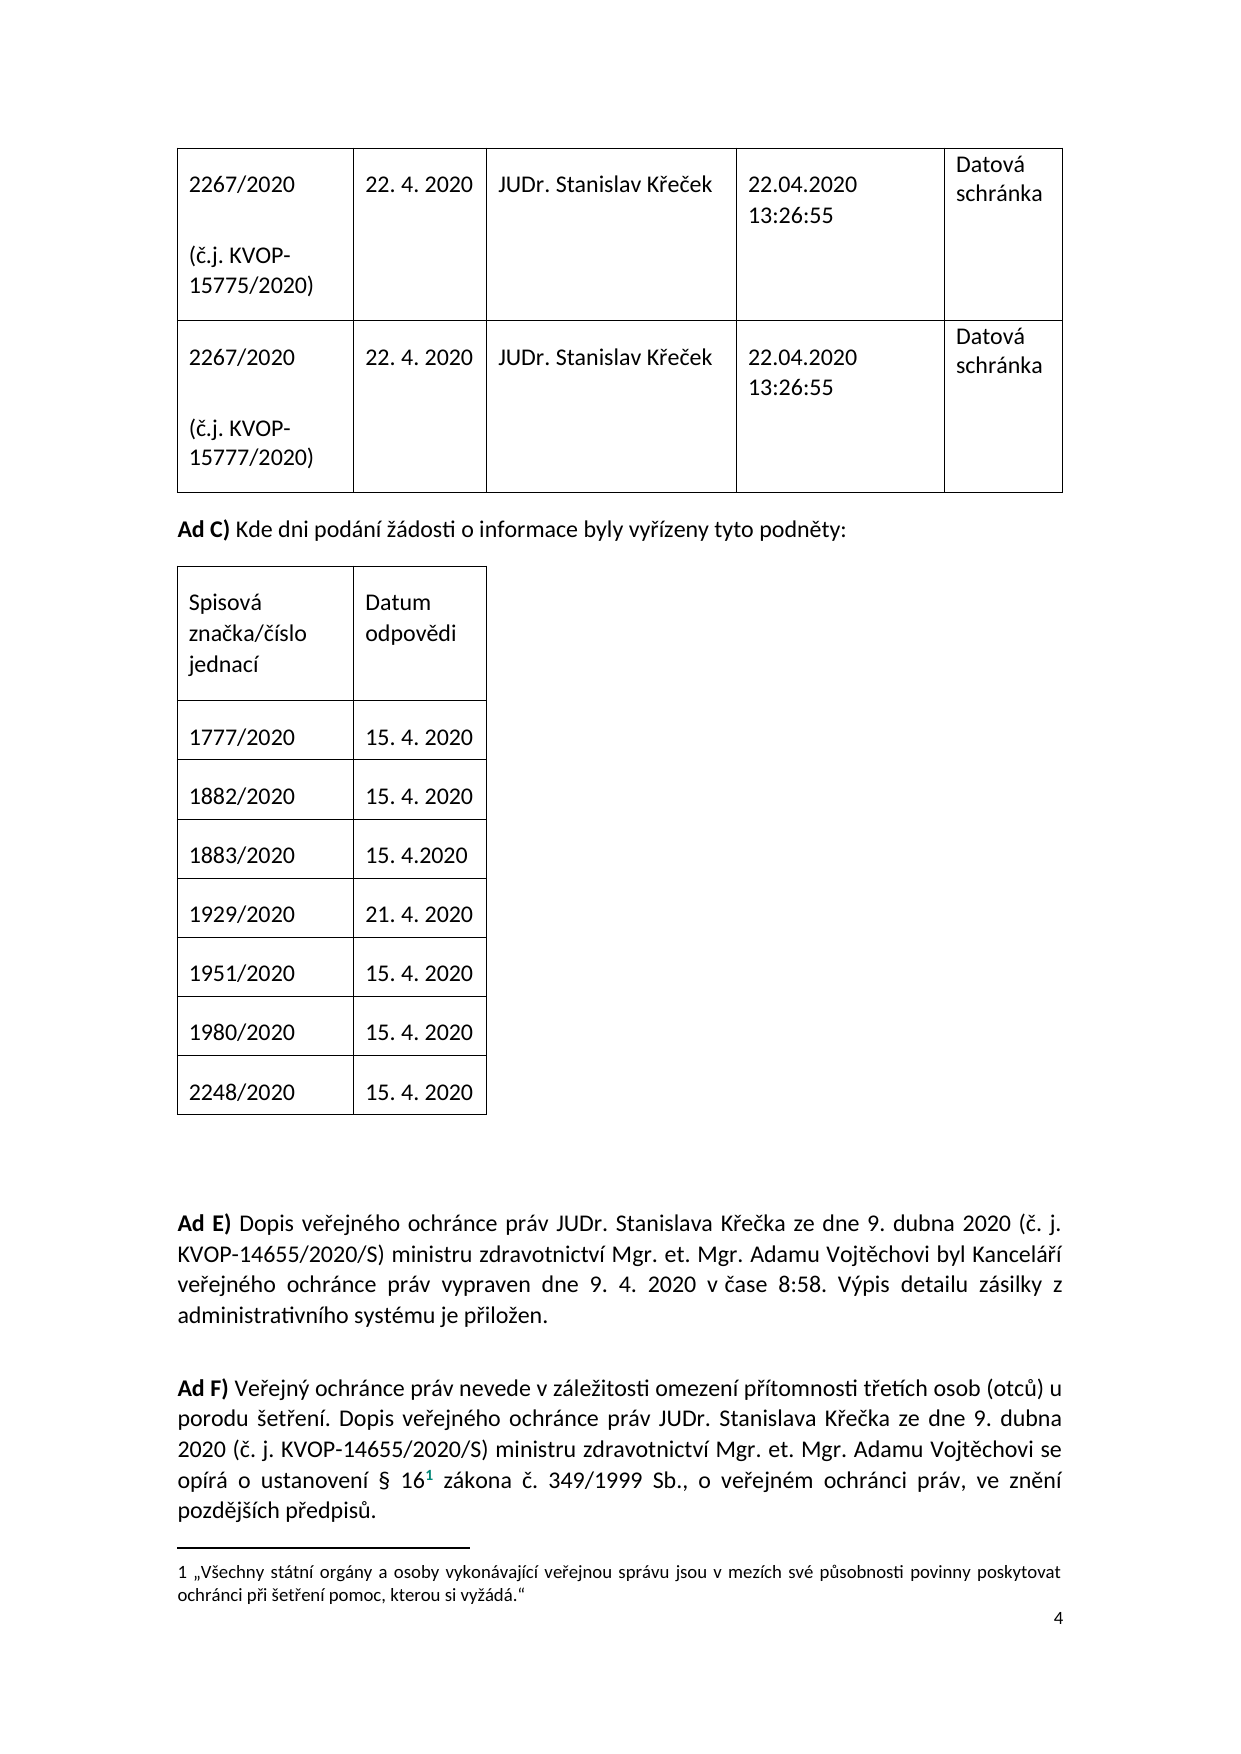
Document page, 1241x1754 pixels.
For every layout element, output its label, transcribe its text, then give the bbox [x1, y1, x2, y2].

table_cell 2267/2020 (č.j. KVOP-15777/2020) [178, 321, 353, 492]
table_cell 1882/2020 [178, 760, 353, 818]
text Ad E) Dopis veřejného ochránce práv JUDr. Stanislava Křečka ze dne 9. dubna 2020 (č. j. KVOP-14655/2020/S) ministru zdravotnictví Mgr. et. Mgr. Adamu Vojtěchovi byl Kanceláří veřejného ochránce práv vypraven dne 9. 4. 2020 v čase 8:58. Výpis detailu zásilky z administrativního systému je přiložen. [177, 1208, 1063, 1329]
table_cell 22.04.2020 13:26:55 [737, 321, 944, 492]
table_cell JUDr. Stanislav Křeček [487, 149, 736, 320]
table_cell 15. 4.2020 [354, 820, 486, 877]
text Ad F) Veřejný ochránce práv nevede v záležitosti omezení přítomnosti třetích osob (otců) u porodu šetření. Dopis veřejného ochránce práv JUDr. Stanislava Křečka ze dne 9. dubna 2020 (č. j. KVOP-14655/2020/S) ministru zdravotnictví Mgr. et. Mgr. Adamu Vojtěchovi se opírá o ustanovení § 16 zákona č. 349/1999 Sb., o veřejném ochránci práv, ve znění pozdějších předpisů. [177, 1373, 1063, 1525]
table_cell 1951/2020 [178, 938, 353, 996]
table_cell 15. 4. 2020 [354, 1056, 486, 1114]
table_cell 1883/2020 [178, 820, 353, 877]
table_cell 2267/2020 (č.j. KVOP-15775/2020) [178, 149, 353, 320]
table_cell 15. 4. 2020 [354, 701, 486, 759]
table_cell 22.04.2020 13:26:55 [737, 149, 944, 320]
table_cell JUDr. Stanislav Křeček [487, 321, 736, 492]
table_cell 1777/2020 [178, 701, 353, 759]
table_cell 22. 4. 2020 [354, 321, 486, 492]
table_header Spisová značka/číslo jednací [178, 567, 353, 700]
table_cell 15. 4. 2020 [354, 760, 486, 818]
table_cell 15. 4. 2020 [354, 938, 486, 996]
table_cell 21. 4. 2020 [354, 879, 486, 937]
table_cell Datová schránka [945, 149, 1062, 320]
table_cell Datová schránka [945, 321, 1062, 492]
table_cell 15. 4. 2020 [354, 997, 486, 1055]
table_header Datum odpovědi [354, 567, 486, 700]
text Ad C) Kde dni podání žádosti o informace byly vyřízeny tyto podněty: [177, 514, 1063, 543]
text „Všechny státní orgány a osoby vykonávající veřejnou správu jsou v mezích své působnosti povinny poskytovat ochránci při šetření pomoc, kterou si vyžádá.“ [177, 1560, 1063, 1606]
table_cell 2248/2020 [178, 1056, 353, 1114]
table_cell 1929/2020 [178, 879, 353, 937]
table_cell 1980/2020 [178, 997, 353, 1055]
table_cell 22. 4. 2020 [354, 149, 486, 320]
